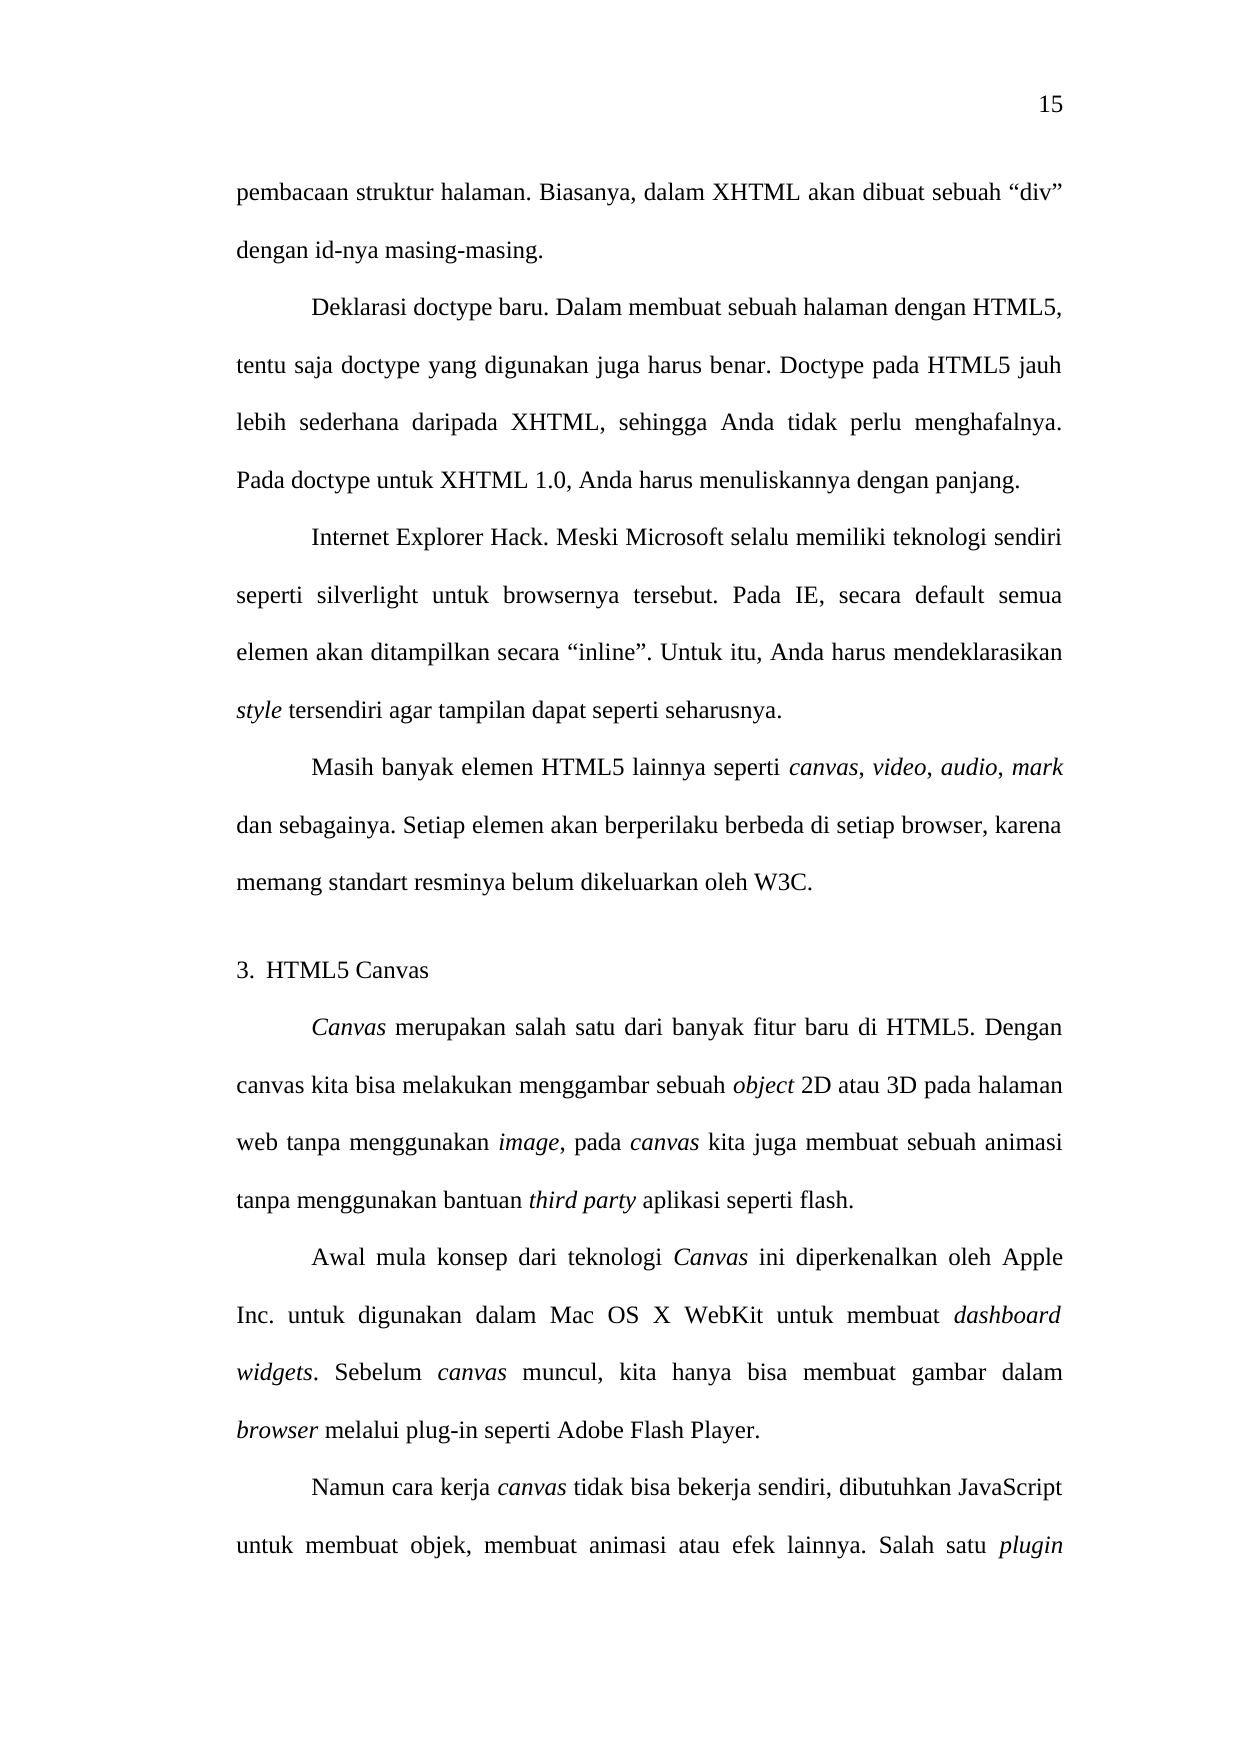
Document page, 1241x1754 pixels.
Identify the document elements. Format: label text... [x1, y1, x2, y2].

list HTML5 Canvas [236, 955, 1063, 983]
text Internet Explorer Hack. Meski Microsoft selalu memiliki teknologi sendiri seperti silverlight untuk browsernya tersebut. Pada IE, secara default semua elemen akan ditampilkan secara “inline”. Untuk itu, Anda harus mendeklarasikan style tersendiri agar tampilan dapat seperti seharusnya. [236, 522, 1063, 723]
text pembacaan struktur halaman. Biasanya, dalam XHTML akan dibuat sebuah “div” dengan id-nya masing-masing. [236, 177, 1063, 263]
text Awal mula konsep dari teknologi Canvas ini diperkenalkan oleh Apple Inc. untuk digunakan dalam Mac OS X WebKit untuk membuat dashboard widgets. Sebelum canvas muncul, kita hanya bisa membuat gambar dalam browser melalui plug-in seperti Adobe Flash Player. [236, 1242, 1063, 1443]
text Masih banyak elemen HTML5 lainnya seperti canvas, video, audio, mark dan sebagainya. Setiap elemen akan berperilaku berbeda di setiap browser, karena memang standart resminya belum dikeluarkan oleh W3C. [236, 752, 1063, 896]
text Deklarasi doctype baru. Dalam membuat sebuah halaman dengan HTML5, tentu saja doctype yang digunakan juga harus benar. Doctype pada HTML5 jauh lebih sederhana daripada XHTML, sehingga Anda tidak perlu menghafalnya. Pada doctype untuk XHTML 1.0, Anda harus menuliskannya dengan panjang. [236, 292, 1063, 493]
text Namun cara kerja canvas tidak bisa bekerja sendiri, dibutuhkan JavaScript untuk membuat objek, membuat animasi atau efek lainnya. Salah satu plugin [236, 1472, 1063, 1558]
text Canvas merupakan salah satu dari banyak fitur baru di HTML5. Dengan canvas kita bisa melakukan menggambar sebuah object 2D atau 3D pada halaman web tanpa menggunakan image, pada canvas kita juga membuat sebuah animasi tanpa menggunakan bantuan third party aplikasi seperti flash. [236, 1012, 1063, 1213]
